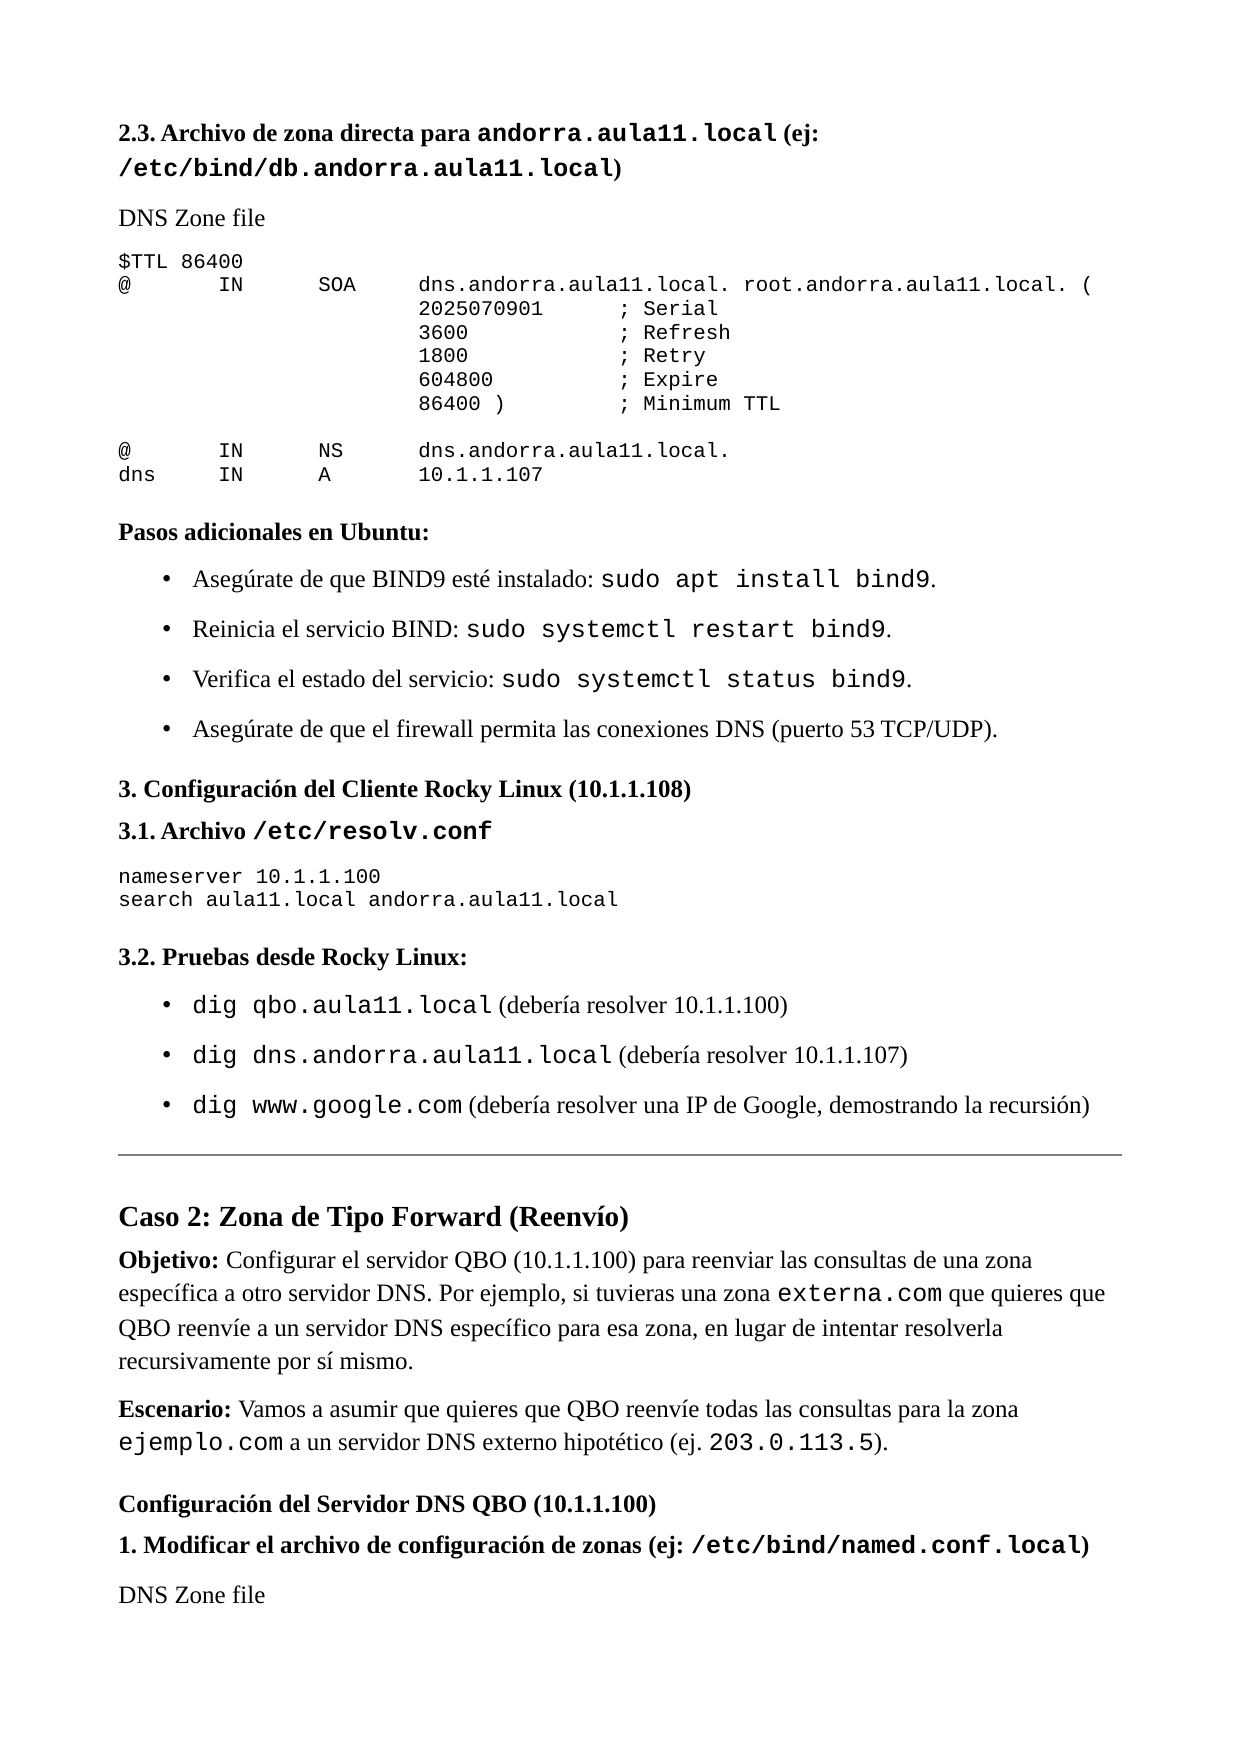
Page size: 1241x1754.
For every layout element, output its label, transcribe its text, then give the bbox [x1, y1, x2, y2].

text @ IN SOA dns.andorra.aula11.local. root.andorra.aula11.local. ( [118, 274, 1122, 298]
list Asegúrate de que BIND9 esté instalado: sudo apt install bind9. [162, 564, 1122, 595]
text 1. Modificar el archivo de configuración de zonas (ej: /etc/bind/named.conf.local) [118, 1531, 1122, 1561]
subtitle 3. Configuración del Cliente Rocky Linux (10.1.1.108) [118, 774, 1122, 803]
list dig www.google.com (debería resolver una IP de Google, demostrando la recursión) [162, 1090, 1122, 1121]
list dig dns.andorra.aula11.local (debería resolver 10.1.1.107) [162, 1040, 1122, 1071]
subtitle Caso 2: Zona de Tipo Forward (Reenvío) [118, 1199, 1122, 1232]
text nameserver 10.1.1.100 [118, 866, 1122, 889]
list Asegúrate de que el firewall permita las conexiones DNS (puerto 53 TCP/UDP). [162, 714, 1122, 743]
text 3.2. Pruebas desde Rocky Linux: [118, 942, 1122, 971]
text DNS Zone file [118, 203, 1122, 232]
text 3.1. Archivo /etc/resolv.conf [118, 816, 1122, 847]
text Objetivo: Configurar el servidor QBO (10.1.1.100) para reenviar las consultas de una zona específica a otro servidor DNS. Por ejemplo, si tuvieras una zona externa.com que quieres que QBO reenvíe a un servidor DNS específico para esa zona, en lugar de intentar resolverla recursivamente por sí mismo. [118, 1245, 1122, 1375]
text search aula11.local andorra.aula11.local [118, 889, 1122, 913]
list Verifica el estado del servicio: sudo systemctl status bind9. [162, 664, 1122, 695]
list Reinicia el servicio BIND: sudo systemctl restart bind9. [162, 614, 1122, 645]
text $TTL 86400 [118, 251, 1122, 274]
text dns IN A 10.1.1.107 [118, 464, 1122, 487]
text 1800 ; Retry [118, 345, 1122, 369]
text Pasos adicionales en Ubuntu: [118, 517, 1122, 546]
text 3600 ; Refresh [118, 322, 1122, 345]
list dig qbo.aula11.local (debería resolver 10.1.1.100) [162, 990, 1122, 1021]
text 2025070901 ; Serial [118, 298, 1122, 322]
text DNS Zone file [118, 1581, 1122, 1609]
text 86400 ) ; Minimum TTL [118, 393, 1122, 416]
text 2.3. Archivo de zona directa para andorra.aula11.local (ej: /etc/bind/db.andorra.aula11.local) [118, 118, 1122, 184]
text @ IN NS dns.andorra.aula11.local. [118, 440, 1122, 464]
text Escenario: Vamos a asumir que quieres que QBO reenvíe todas las consultas para la zona ejemplo.com a un servidor DNS externo hipotético (ej. 203.0.113.5). [118, 1394, 1122, 1458]
text 604800 ; Expire [118, 369, 1122, 393]
subtitle Configuración del Servidor DNS QBO (10.1.1.100) [118, 1489, 1122, 1518]
